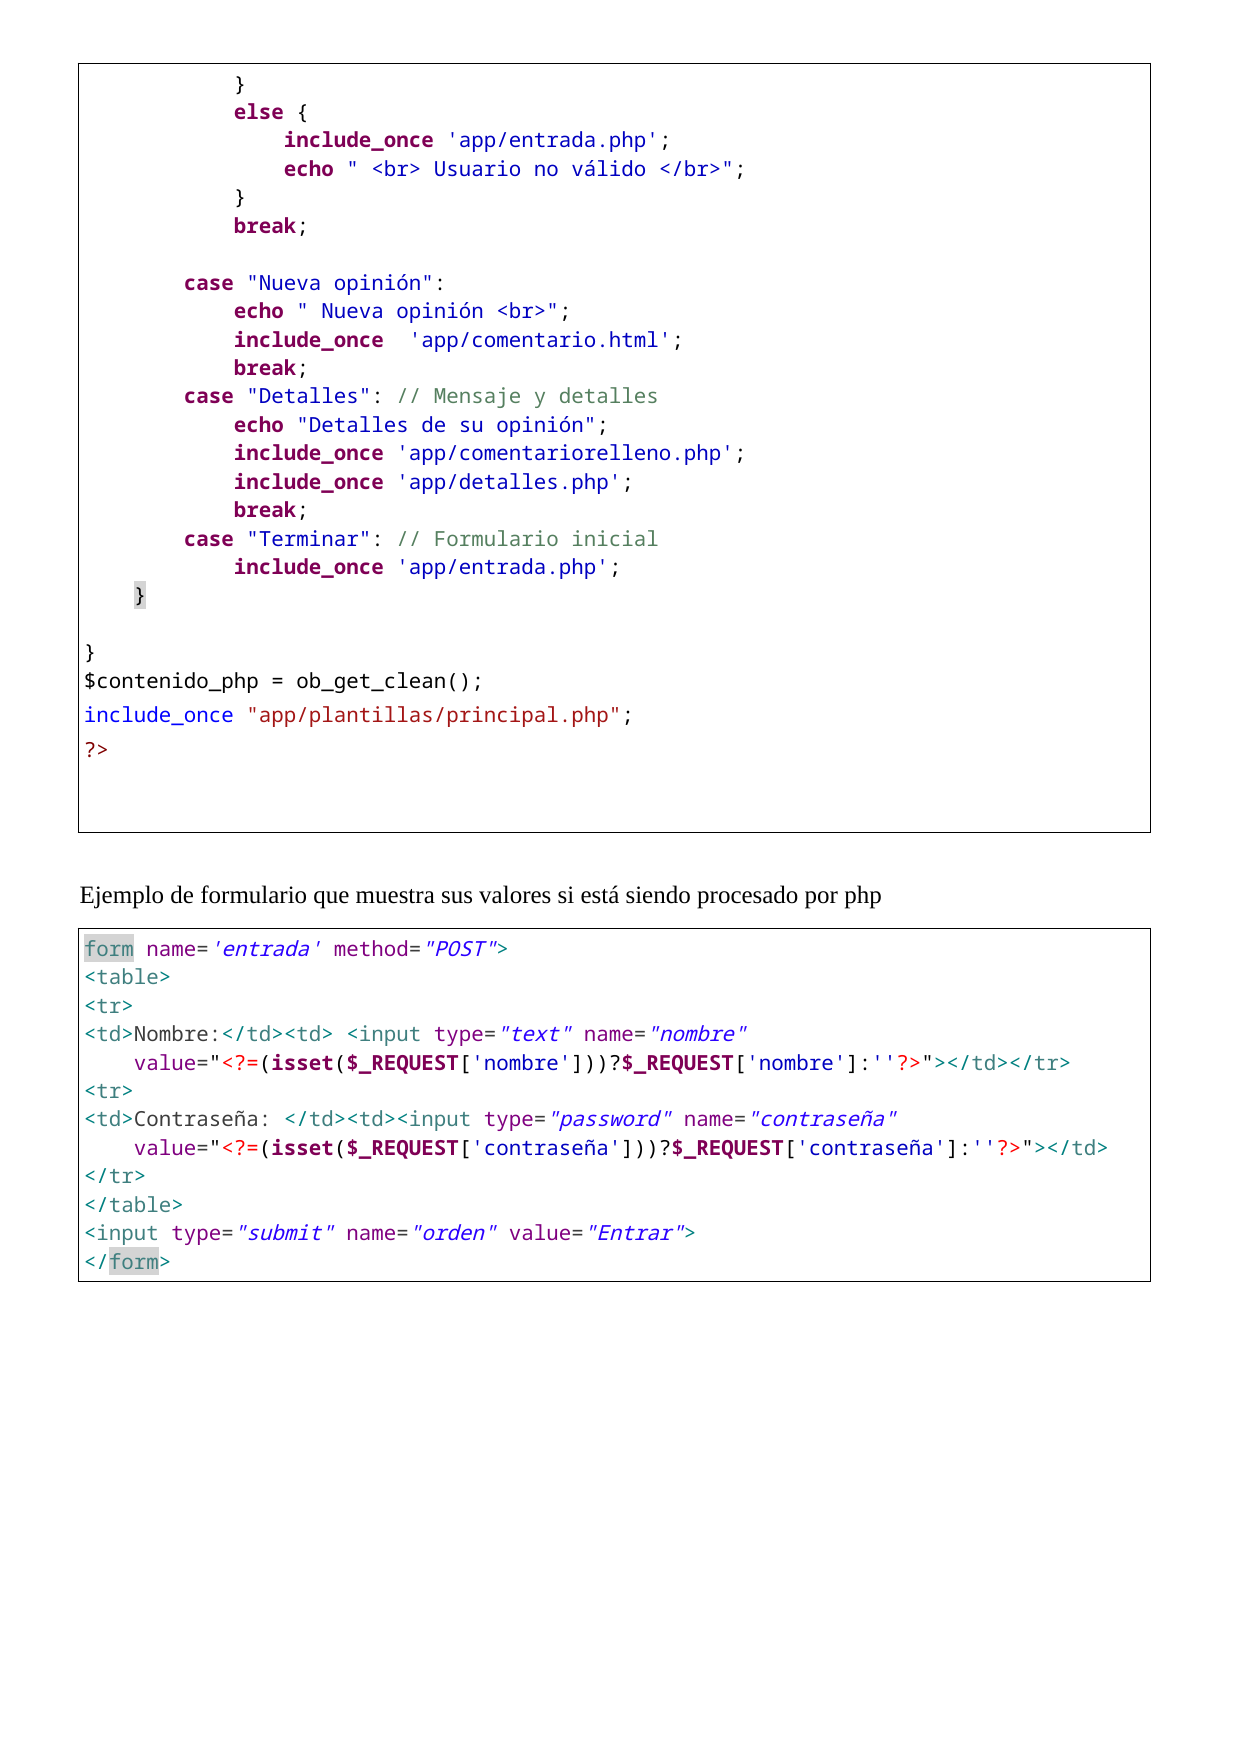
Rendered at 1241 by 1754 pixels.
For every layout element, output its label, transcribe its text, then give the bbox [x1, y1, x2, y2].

text Ejemplo de formulario que muestra sus valores si está siendo procesado por php [79, 880, 1152, 909]
table_header form name='entrada' method="POST"> <table> <tr> <td>Nombre:</td><td> <input type="text" name="nombre" value="<?=(isset($_REQUEST['nombre']))?$_REQUEST['nombre']:''?>"></td></tr> <tr> <td>Contraseña: </td><td><input type="password" name="contraseña" value="<?=(isset($_REQUEST['contraseña']))?$_REQUEST['contraseña']:''?>"></td> </tr> </table> <input type="submit" name="orden" value="Entrar"> </form> [79, 929, 1150, 1281]
table_header } else { include_once 'app/entrada.php'; echo " <br> Usuario no válido </br>"; } break; case "Nueva opinión": echo " Nueva opinión <br>"; include_once 'app/comentario.html'; break; case "Detalles": // Mensaje y detalles echo "Detalles de su opinión"; include_once 'app/comentariorelleno.php'; include_once 'app/detalles.php'; break; case "Terminar": // Formulario inicial include_once 'app/entrada.php'; } } $contenido_php = ob_get_clean(); include_once "app/plantillas/principal.php"; ?> [79, 64, 1150, 832]
